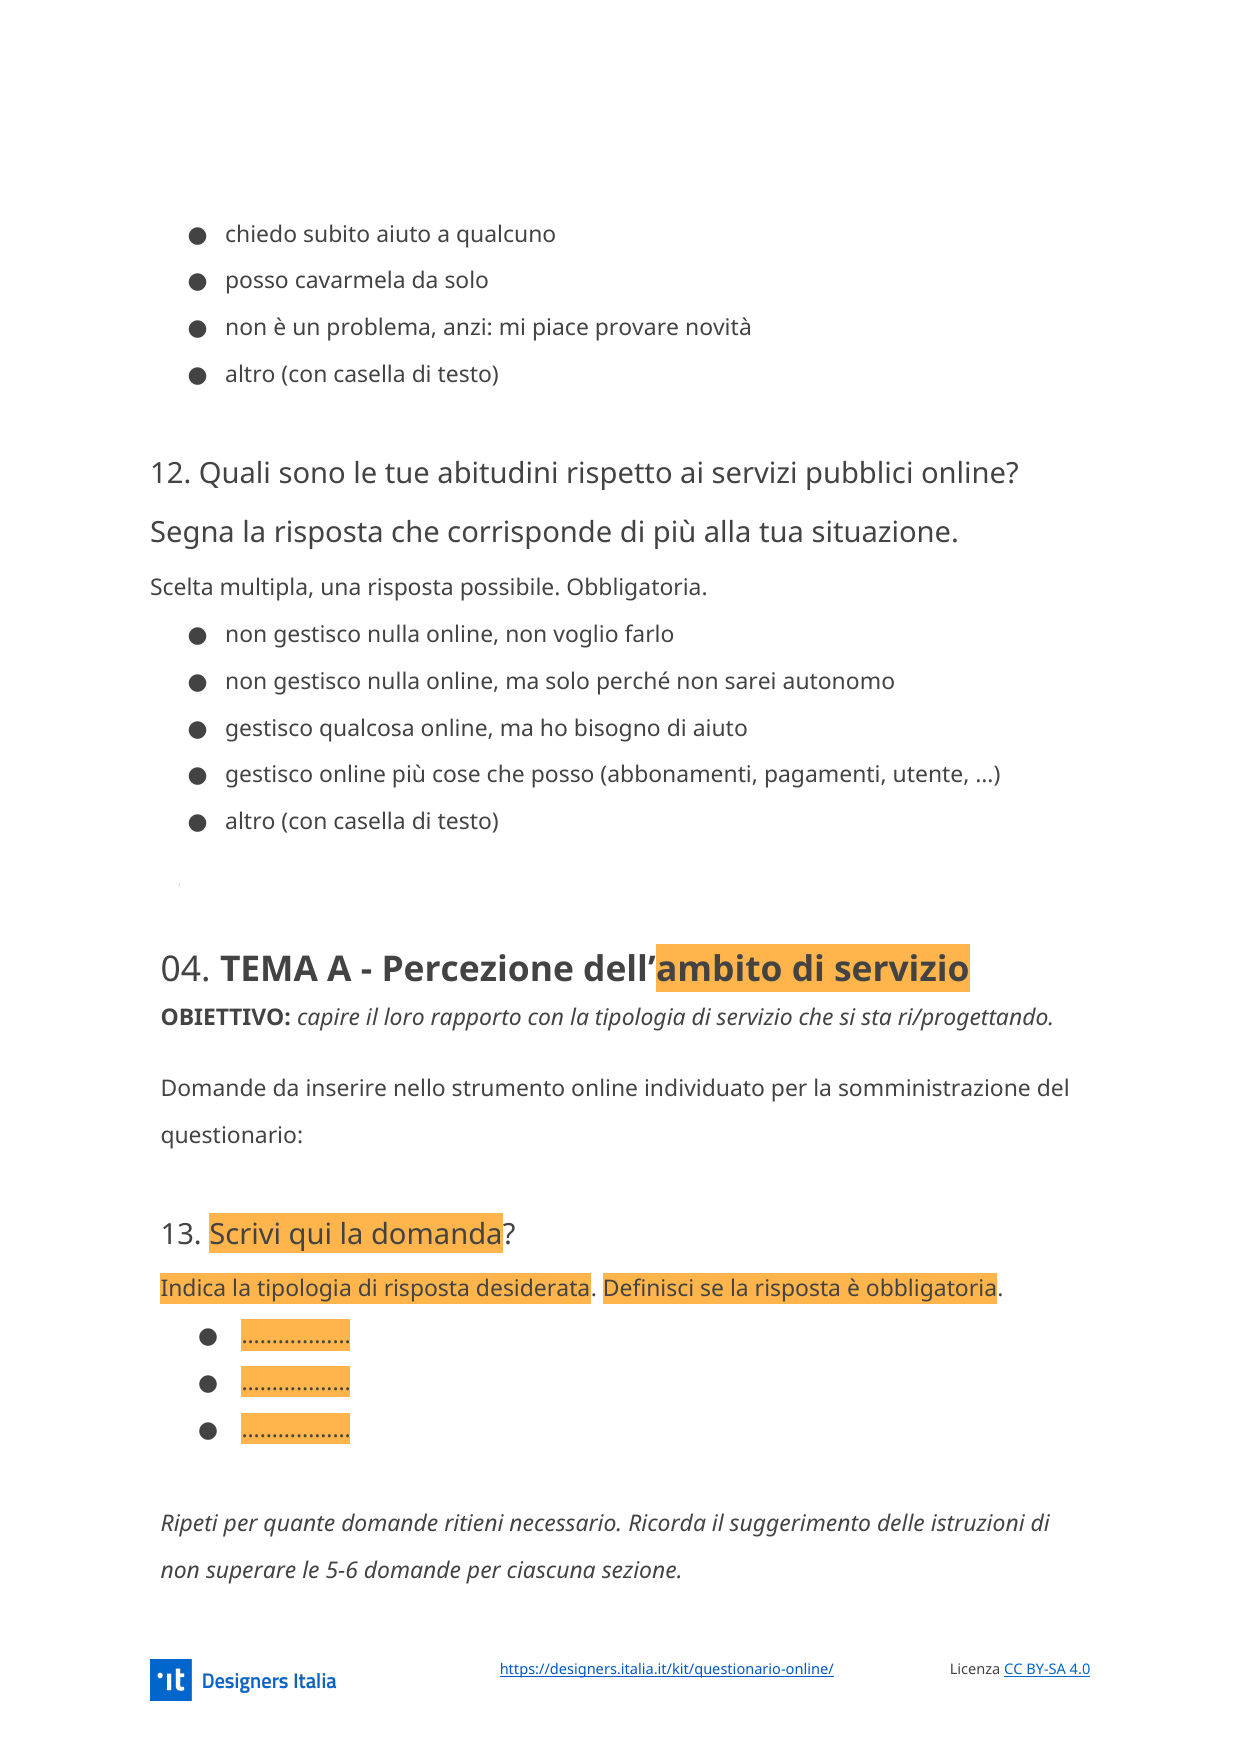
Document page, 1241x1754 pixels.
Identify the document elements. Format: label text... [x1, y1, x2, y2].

text Scelta multipla, una risposta possibile. Obbligatoria. [150, 571, 1090, 602]
picture [150, 1659, 347, 1701]
list non gestisco nulla online, ma solo perché non sarei autonomo [187, 665, 1090, 696]
list gestisco online più cose che posso (abbonamenti, pagamenti, utente, …) [187, 758, 1090, 790]
list non gestisco nulla online, non voglio farlo [187, 618, 1090, 649]
list chiedo subito aiuto a qualcuno [187, 218, 1090, 249]
list gestisco qualcosa online, ma ho bisogno di aiuto [187, 712, 1090, 743]
list posso cavarmela da solo [187, 264, 1090, 296]
subtitle 12. Quali sono le tue abitudini rispetto ai servizi pubblici online? Segna la risposta che corrisponde di più alla tua situazione. [150, 452, 1090, 551]
list non è un problema, anzi: mi piace provare novità [187, 311, 1090, 343]
list altro (con casella di testo) [187, 358, 1090, 389]
list altro (con casella di testo) [187, 805, 1090, 837]
table_header 04. TEMA A - Percezione dell’ambito di servizio OBIETTIVO: capire il loro rapporto con la tipologia di servizio che si sta ri/progettando. Domande da inserire nello strumento online individuato per la somministrazione del questionario: 13. Scrivi qui la domanda? Indica la tipologia di risposta desiderata. Definisci se la risposta è obbligatoria. ………...…… ………...…… ………...…… Ripeti per quante domande ritieni necessario. Ricorda il suggerimento delle istruzioni di non superare le 5-6 domande per ciascuna sezione. 05. TEMA B - Esperienza d’uso del servizio pubblico OBIETTIVO: raccogliere un resoconto sulle motivazioni, la percezione e i comportamenti dell’utente. Domande da inserire nello strumento online individuato per la somministrazione del questionario: 14. Scrivi qui la domanda? Indica la tipologia di risposta desiderata. Definisci se la risposta è obbligatoria. ………...…… ………...…… ………...…… Ripeti per quante domande ritieni necessario. Ricorda il suggerimento delle istruzioni di non superare le 5-6 domande per ciascuna sezione. 06. TEMA C - Interazione desiderata con il servizio digitale OBIETTIVO: approfondire cosa dell’esperienza d’uso attuale dovrebbe essere diverso e come migliorarla in futuro Domande da inserire nello strumento online individuato per la somministrazione del questionario: 14. Scrivi qui la domanda? Indica la tipologia di risposta desiderata. Definisci se la risposta è obbligatoria. ………...…… ………...…… ………...…… Ripeti per quante domande ritieni necessario. Ricorda il suggerimento delle istruzioni di non superare le 5-6 domande per ciascuna sezione. 05. CONCLUSIONE OBIETTIVO: raccogliere disponibilità e contatti per l’intervista uno ad uno. Messaggio da inserire nello strumento online individuato per la somministrazione del questionario: Ti andrebbe di partecipare a un’intervista? Stiamo selezionando persone disponibili a incontrarci nei prossimi giorni per parlare della propria esperienza in merito del servizio ………...…… Si tratta di un’intervista di circa un’ora, che si terrà da remoto o in presenza (a seconda di come preferisci), con due ricercatori del nostro team. Ti ricordiamo che il tuo contributo servirà per ………...…… A. Vorresti partecipare all’intervista per migliorare ………...…… ? Scelta multipla, una risposta possibile. Obbligatoria. sì (vai alla domanda successiva B) no (vai ai ringraziamenti) B. Puoi lasciarci un indirizzo email a cui contattarti per eventualmente fissare l’appuntamento? Casella di testo singola. Obbligatoria. Ringraziamenti Abbiamo finito! Grazie per la partecipazione, buona giornata ………...…… [150, 852, 1091, 1595]
